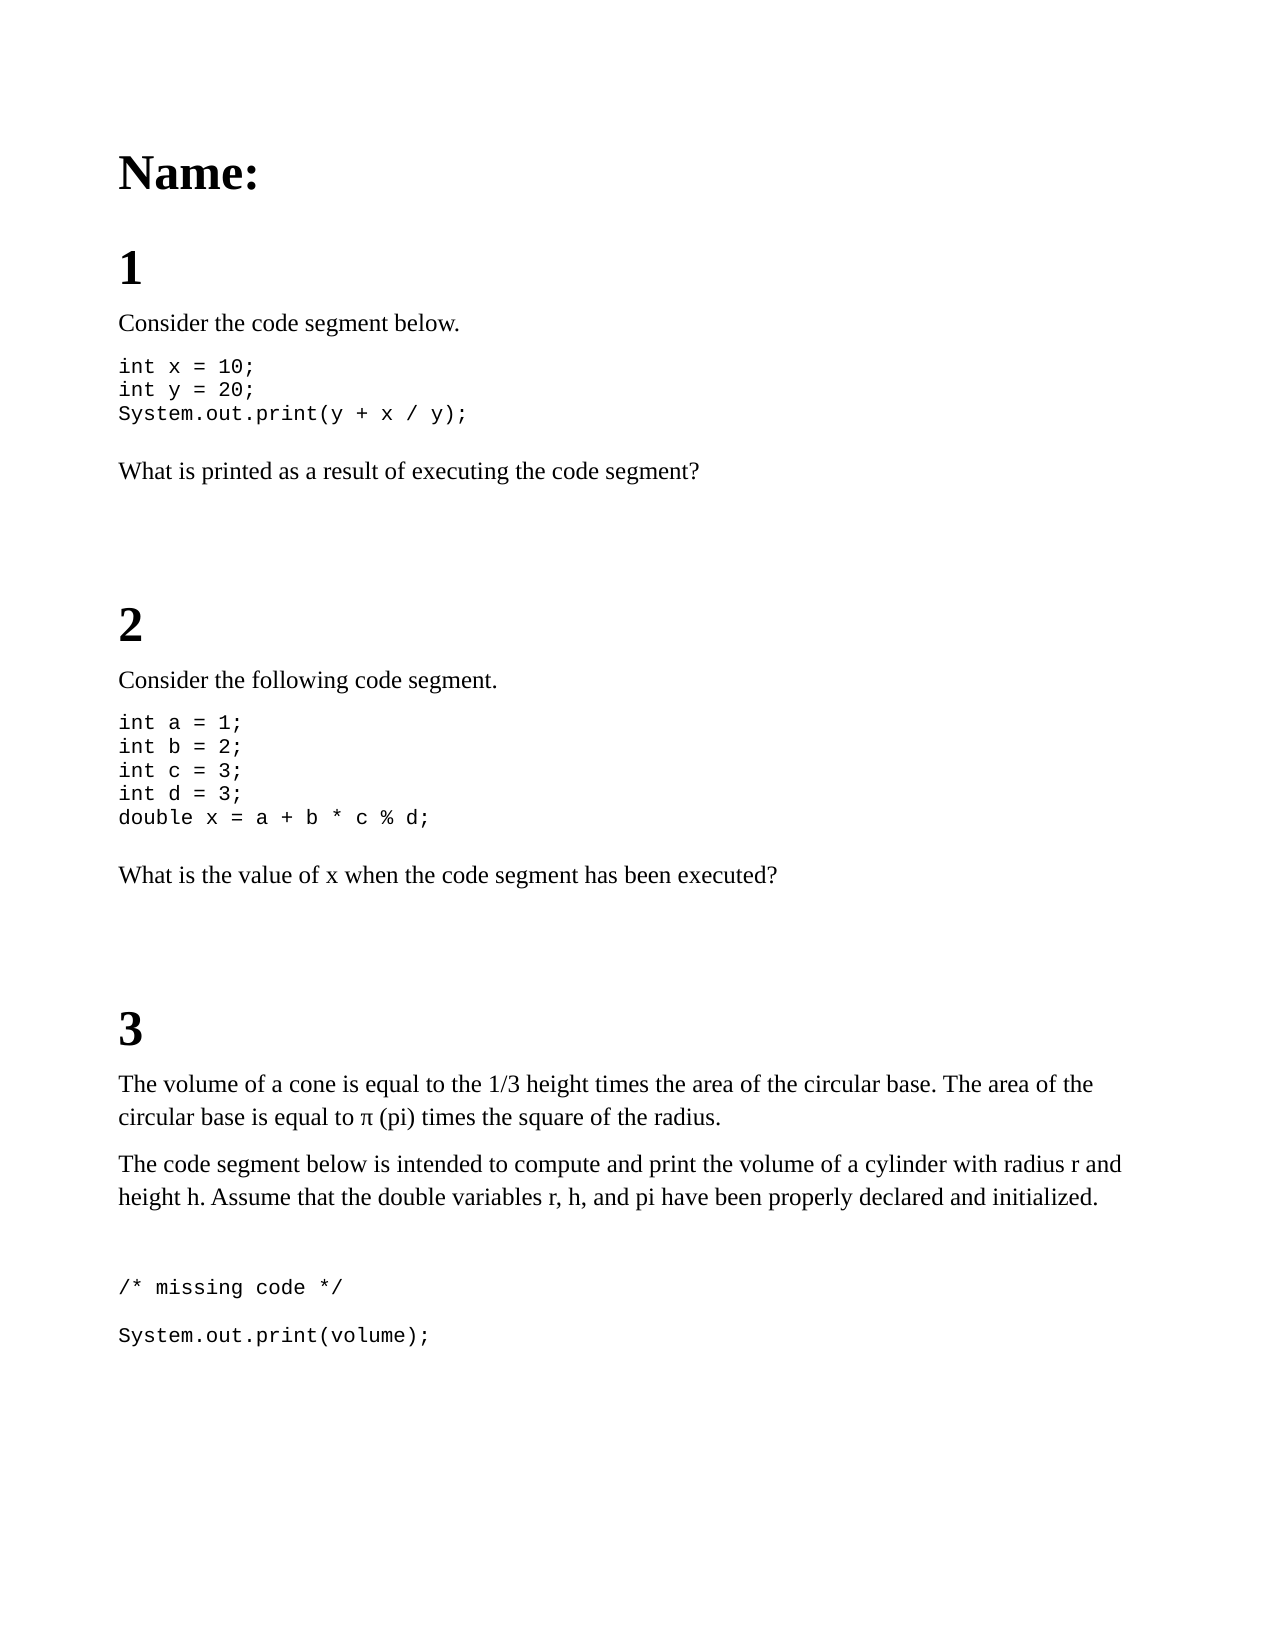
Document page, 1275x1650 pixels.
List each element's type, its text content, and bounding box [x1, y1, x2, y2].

text double x = a + b * c % d; [118, 807, 1157, 831]
text System.out.print(y + x / y); [118, 403, 1157, 427]
text int x = 10; [118, 356, 1157, 379]
text What is printed as a result of executing the code segment? [118, 456, 1157, 551]
text int c = 3; [118, 760, 1157, 783]
text int b = 2; [118, 736, 1157, 760]
text int a = 1; [118, 712, 1157, 736]
subtitle Name: [118, 143, 1157, 201]
subtitle 3 [118, 999, 1157, 1056]
subtitle 2 [118, 595, 1157, 652]
text int y = 20; [118, 379, 1157, 403]
text int d = 3; [118, 783, 1157, 807]
text The volume of a cone is equal to the 1/3 height times the area of the circular base. The area of the circular base is equal to π (pi) times the square of the radius. [118, 1069, 1157, 1131]
text Consider the code segment below. [118, 308, 1157, 337]
text /* missing code */ [118, 1277, 1157, 1301]
text What is the value of x when the code segment has been executed? [118, 860, 1157, 955]
text System.out.print(volume); [118, 1324, 1157, 1348]
text Consider the following code segment. [118, 665, 1157, 693]
text The code segment below is intended to compute and print the volume of a cylinder with radius r and height h. Assume that the double variables r, h, and pi have been properly declared and initialized. [118, 1149, 1157, 1211]
subtitle 1 [118, 238, 1157, 296]
